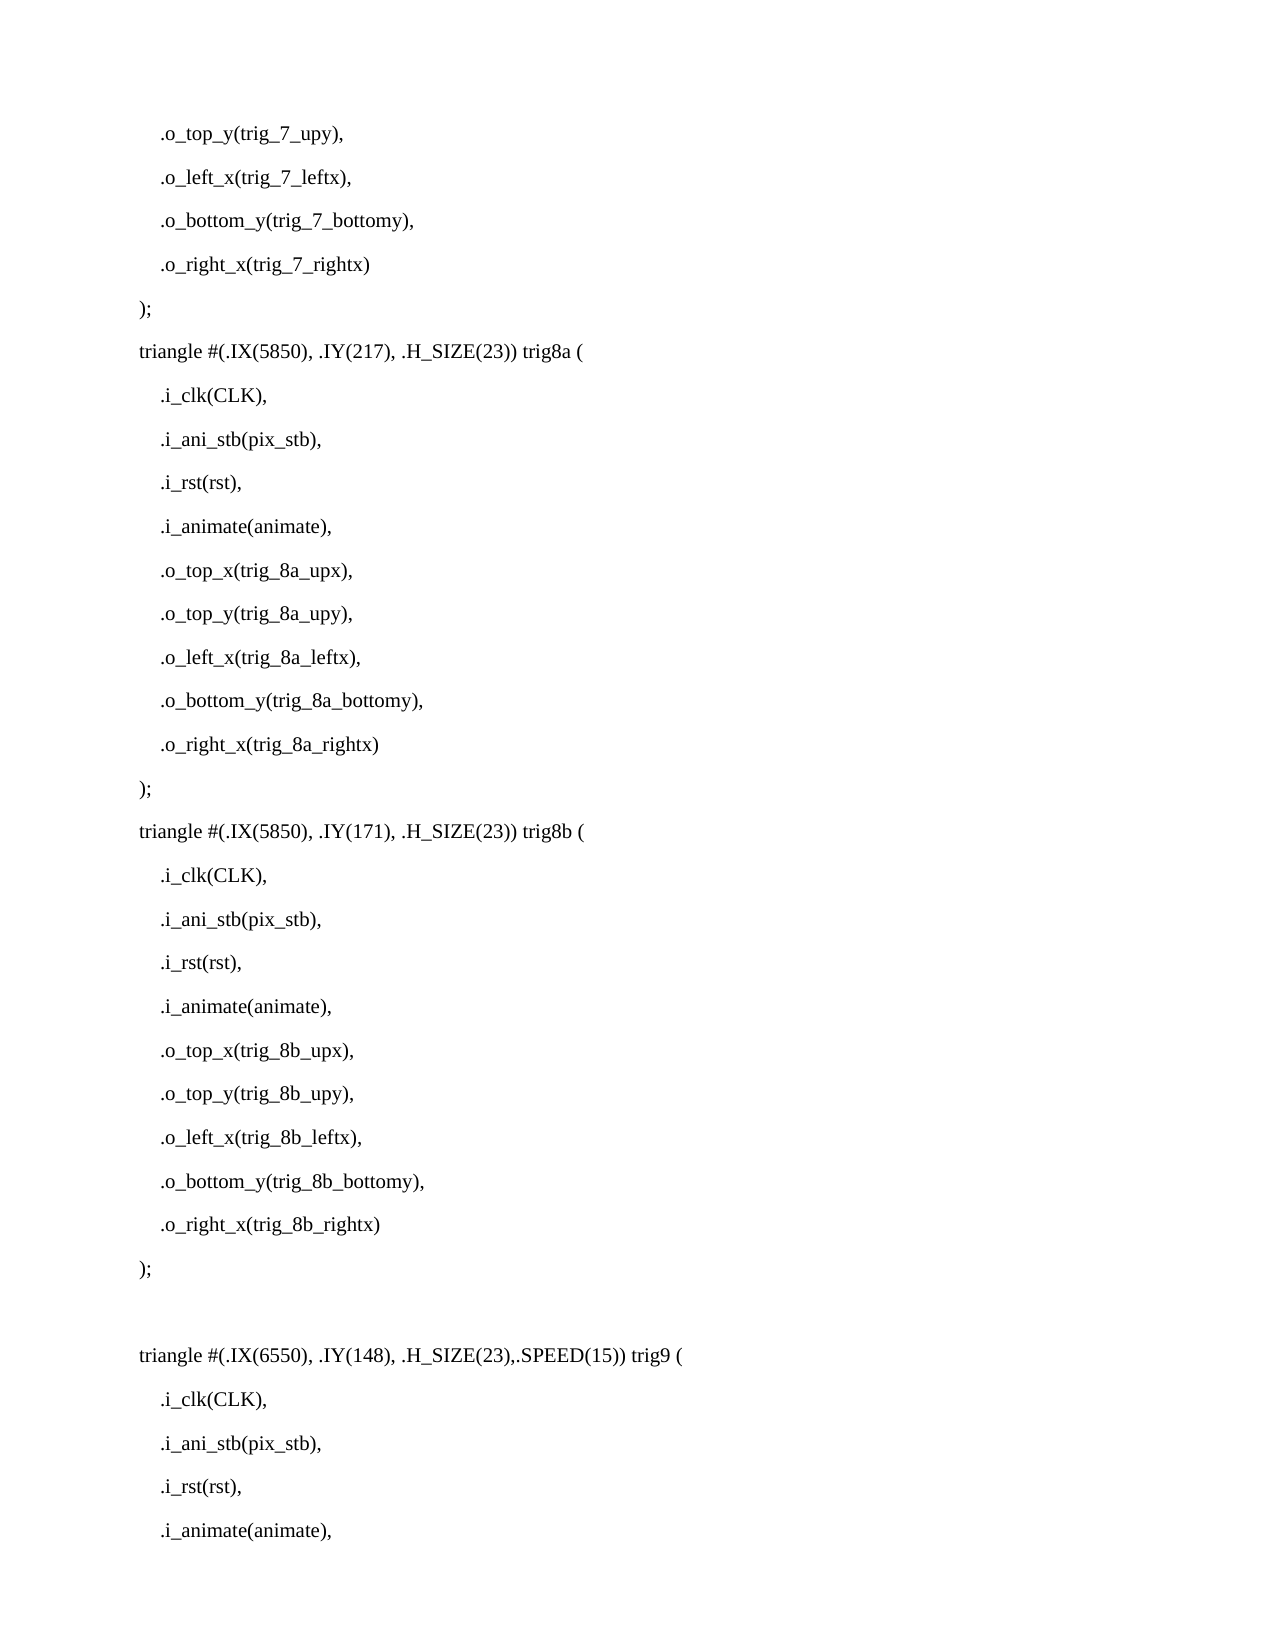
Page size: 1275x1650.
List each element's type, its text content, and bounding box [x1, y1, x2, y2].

text .i_animate(animate), [118, 1515, 1211, 1542]
text .i_rst(rst), [118, 467, 1211, 494]
text .o_top_y(trig_8a_upy), [118, 598, 1211, 625]
text .i_ani_stb(pix_stb), [118, 904, 1211, 931]
text .o_bottom_y(trig_8a_bottomy), [118, 686, 1211, 712]
text .i_rst(rst), [118, 947, 1211, 974]
text triangle #(.IX(5850), .IY(171), .H_SIZE(23)) trig8b ( [118, 816, 1211, 843]
text .i_ani_stb(pix_stb), [118, 1427, 1211, 1454]
text .o_right_x(trig_8a_rightx) [118, 729, 1211, 756]
text .o_left_x(trig_8b_leftx), [118, 1122, 1211, 1149]
text .o_right_x(trig_8b_rightx) [118, 1209, 1211, 1236]
text .o_bottom_y(trig_7_bottomy), [118, 205, 1211, 232]
text .o_top_y(trig_8b_upy), [118, 1078, 1211, 1105]
text .o_left_x(trig_8a_leftx), [118, 642, 1211, 669]
text .o_right_x(trig_7_rightx) [118, 249, 1211, 276]
text .i_rst(rst), [118, 1471, 1211, 1498]
text ); [118, 1253, 1211, 1280]
text .i_ani_stb(pix_stb), [118, 424, 1211, 451]
text .o_top_x(trig_8b_upx), [118, 1035, 1211, 1062]
text .i_clk(CLK), [118, 860, 1211, 887]
text triangle #(.IX(6550), .IY(148), .H_SIZE(23),.SPEED(15)) trig9 ( [118, 1340, 1211, 1367]
text .i_clk(CLK), [118, 380, 1211, 407]
text triangle #(.IX(5850), .IY(217), .H_SIZE(23)) trig8a ( [118, 336, 1211, 363]
text .o_left_x(trig_7_leftx), [118, 162, 1211, 189]
text .o_top_y(trig_7_upy), [118, 118, 1211, 145]
text .i_animate(animate), [118, 991, 1211, 1018]
text ); [118, 293, 1211, 320]
text ); [118, 773, 1211, 800]
text .i_clk(CLK), [118, 1384, 1211, 1411]
text .o_bottom_y(trig_8b_bottomy), [118, 1166, 1211, 1193]
text .i_animate(animate), [118, 511, 1211, 538]
text .o_top_x(trig_8a_upx), [118, 554, 1211, 582]
